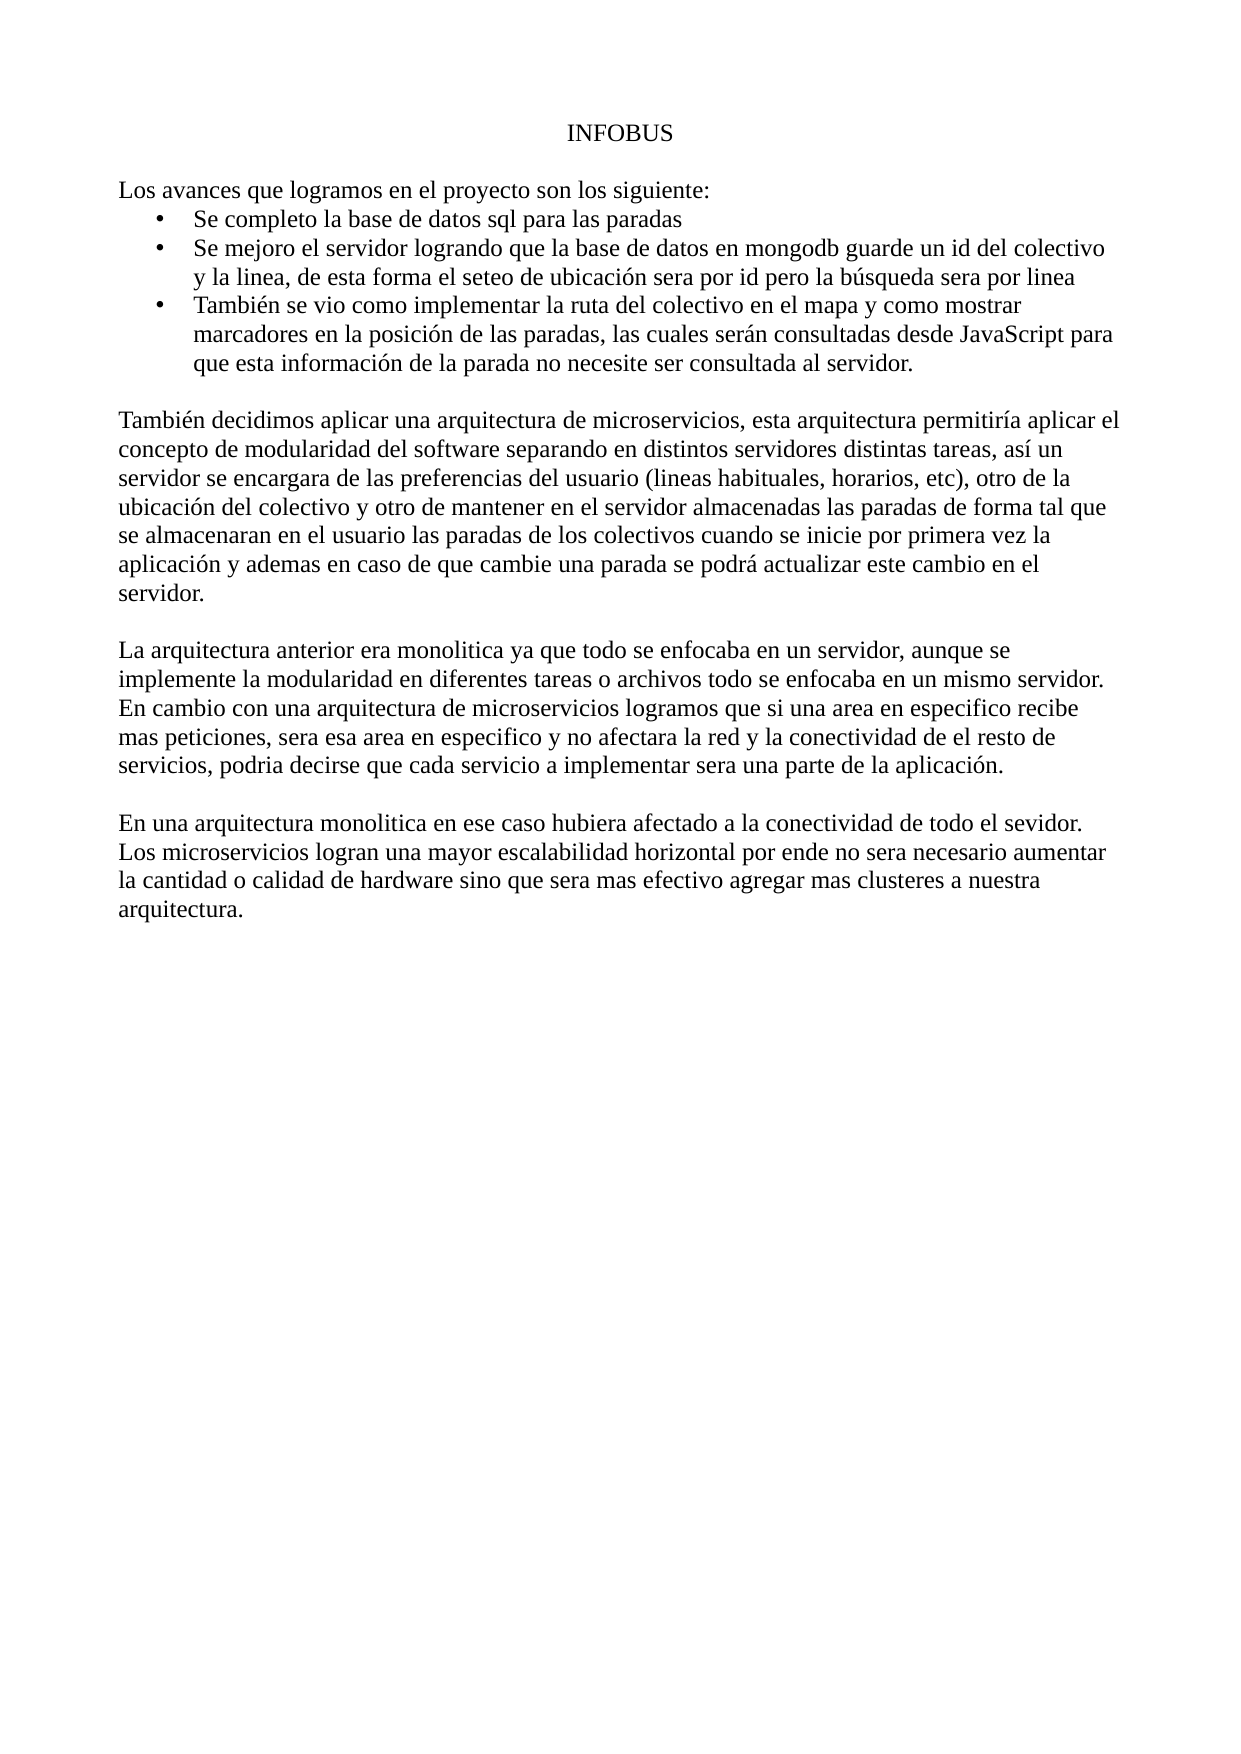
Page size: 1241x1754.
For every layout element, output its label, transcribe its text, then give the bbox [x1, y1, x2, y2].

list También se vio como implementar la ruta del colectivo en el mapa y como mostrar marcadores en la posición de las paradas, las cuales serán consultadas desde JavaScript para que esta información de la parada no necesite ser consultada al servidor. [156, 291, 1122, 377]
text Los avances que logramos en el proyecto son los siguiente: [118, 176, 1122, 204]
text La arquitectura anterior era monolitica ya que todo se enfocaba en un servidor, aunque se implemente la modularidad en diferentes tareas o archivos todo se enfocaba en un mismo servidor. [118, 636, 1122, 693]
list Se completo la base de datos sql para las paradas [156, 204, 1122, 233]
text Los microservicios logran una mayor escalabilidad horizontal por ende no sera necesario aumentar la cantidad o calidad de hardware sino que sera mas efectivo agregar mas clusteres a nuestra arquitectura. [118, 837, 1122, 923]
list Se mejoro el servidor logrando que la base de datos en mongodb guarde un id del colectivo y la linea, de esta forma el seteo de ubicación sera por id pero la búsqueda sera por linea [156, 233, 1122, 291]
text En cambio con una arquitectura de microservicios logramos que si una area en especifico recibe mas peticiones, sera esa area en especifico y no afectara la red y la conectividad de el resto de servicios, podria decirse que cada servicio a implementar sera una parte de la aplicación. [118, 693, 1122, 779]
text En una arquitectura monolitica en ese caso hubiera afectado a la conectividad de todo el sevidor. [118, 808, 1122, 837]
text INFOBUS [118, 118, 1122, 147]
text También decidimos aplicar una arquitectura de microservicios, esta arquitectura permitiría aplicar el concepto de modularidad del software separando en distintos servidores distintas tareas, así un servidor se encargara de las preferencias del usuario (lineas habituales, horarios, etc), otro de la ubicación del colectivo y otro de mantener en el servidor almacenadas las paradas de forma tal que se almacenaran en el usuario las paradas de los colectivos cuando se inicie por primera vez la aplicación y ademas en caso de que cambie una parada se podrá actualizar este cambio en el servidor. [118, 406, 1122, 607]
